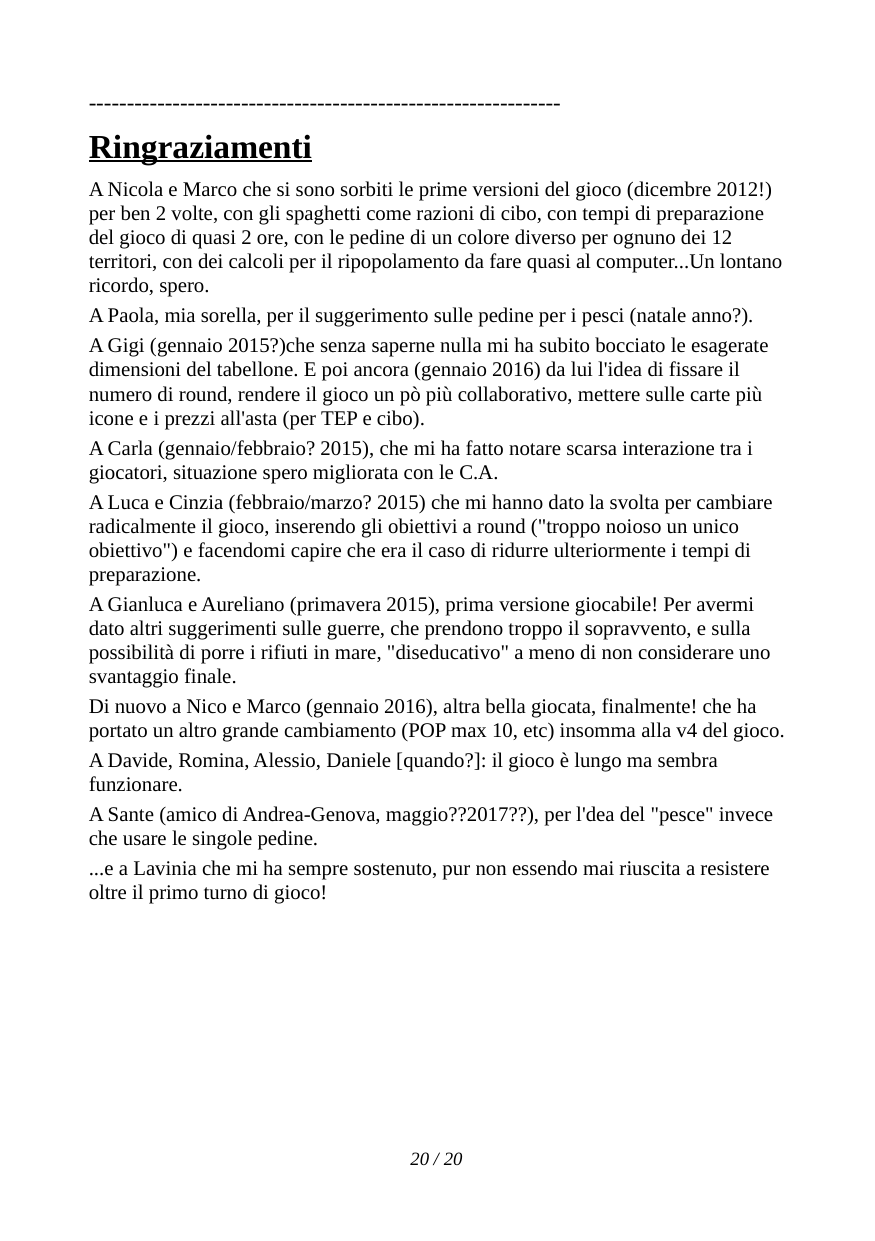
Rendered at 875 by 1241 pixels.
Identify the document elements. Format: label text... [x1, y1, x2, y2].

text A Sante (amico di Andrea-Genova, maggio??2017??), per l'dea del "pesce" invece che usare le singole pedine. [88, 802, 786, 850]
text A Davide, Romina, Alessio, Daniele [quando?]: il gioco è lungo ma sembra funzionare. [88, 748, 786, 796]
text ...e a Lavinia che mi ha sempre sostenuto, pur non essendo mai riuscita a resistere oltre il primo turno di gioco! [88, 856, 786, 904]
text A Nicola e Marco che si sono sorbiti le prime versioni del gioco (dicembre 2012!) per ben 2 volte, con gli spaghetti come razioni di cibo, con tempi di preparazione del gioco di quasi 2 ore, con le pedine di un colore diverso per ognuno dei 12 territori, con dei calcoli per il ripopolamento da fare quasi al computer...Un lontano ricordo, spero. [88, 177, 786, 297]
subtitle Ringraziamenti [88, 127, 786, 165]
text A Gianluca e Aureliano (primavera 2015), prima versione giocabile! Per avermi dato altri suggerimenti sulle guerre, che prendono troppo il sopravvento, e sulla possibilità di porre i rifiuti in mare, "diseducativo" a meno di non considerare uno svantaggio finale. [88, 592, 786, 688]
text A Carla (gennaio/febbraio? 2015), che mi ha fatto notare scarsa interazione tra i giocatori, situazione spero migliorata con le C.A. [88, 436, 786, 484]
text Di nuovo a Nico e Marco (gennaio 2016), altra bella giocata, finalmente! che ha portato un altro grande cambiamento (POP max 10, etc) insomma alla v4 del gioco. [88, 694, 786, 742]
text A Paola, mia sorella, per il suggerimento sulle pedine per i pesci (natale anno?). [88, 303, 786, 327]
text -------------------------------------------------------------- [88, 88, 786, 115]
text A Gigi (gennaio 2015?)che senza saperne nulla mi ha subito bocciato le esagerate dimensioni del tabellone. E poi ancora (gennaio 2016) da lui l'idea di fissare il numero di round, rendere il gioco un pò più collaborativo, mettere sulle carte più icone e i prezzi all'asta (per TEP e cibo). [88, 333, 786, 429]
text A Luca e Cinzia (febbraio/marzo? 2015) che mi hanno dato la svolta per cambiare radicalmente il gioco, inserendo gli obiettivi a round ("troppo noioso un unico obiettivo") e facendomi capire che era il caso di ridurre ulteriormente i tempi di preparazione. [88, 489, 786, 586]
